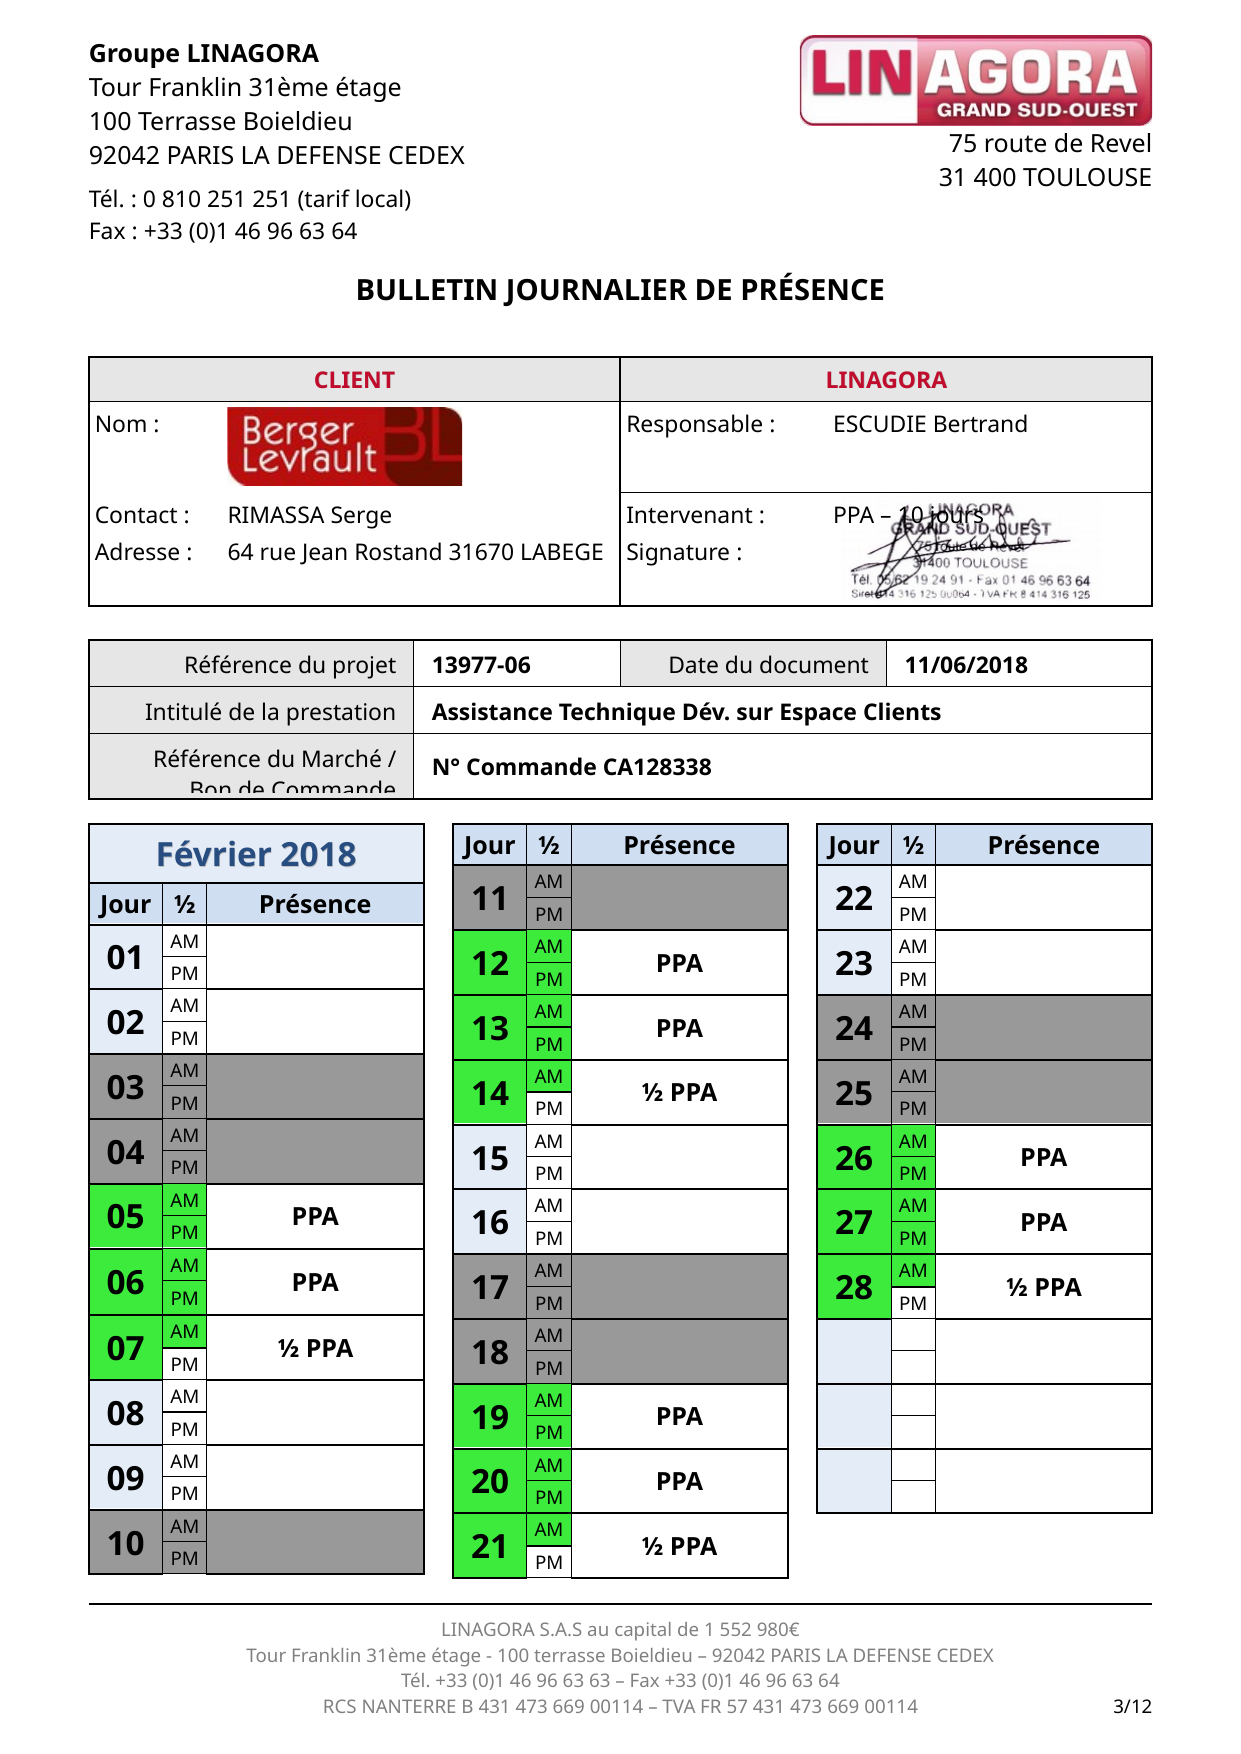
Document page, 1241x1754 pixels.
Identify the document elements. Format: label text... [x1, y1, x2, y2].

table_cell PM [892, 1028, 935, 1059]
table_cell PM [163, 1477, 206, 1508]
table_cell [936, 996, 1151, 1059]
table_cell [892, 1351, 935, 1383]
table_cell 24 [818, 996, 891, 1059]
table_cell PPA [572, 931, 787, 994]
table_cell AM [527, 1061, 571, 1091]
table_cell PM [163, 1413, 206, 1444]
table_cell AM [527, 995, 571, 1026]
table_cell PM [163, 957, 206, 988]
table_cell 27 [818, 1190, 891, 1253]
table_cell [936, 1320, 1151, 1383]
table_cell 02 [90, 990, 162, 1053]
table_cell [572, 1190, 787, 1253]
table_cell Responsable : [621, 402, 827, 492]
table_cell AM [163, 1184, 206, 1215]
table_cell Intervenant : [621, 493, 827, 530]
table_cell 25 [818, 1061, 891, 1123]
table_cell PM [892, 1222, 935, 1253]
table_cell Signature : [621, 530, 827, 605]
table_header LINAGORA [621, 358, 1151, 401]
table_cell [827, 530, 842, 605]
table_cell [892, 1416, 935, 1447]
table_cell AM [163, 1380, 206, 1411]
table_cell 21 [454, 1514, 526, 1577]
table_cell 19 [454, 1385, 526, 1447]
table_cell Référence du Marché / Bon de Commande [90, 734, 413, 798]
table_cell [207, 1446, 423, 1508]
table_cell [936, 866, 1151, 929]
table_header Présence [936, 825, 1151, 864]
table_cell PPA [207, 1185, 423, 1247]
table_cell PM [892, 1157, 935, 1188]
table_cell [207, 1381, 423, 1444]
table_cell AM [163, 1249, 206, 1280]
table_header Février 2018 [90, 825, 423, 882]
table_header Jour [454, 825, 526, 864]
table_cell [892, 1319, 935, 1350]
table_cell Assistance Technique Dév. sur Espace Clients [414, 687, 1151, 733]
table_header Présence [207, 884, 423, 923]
table_cell [892, 1385, 935, 1415]
table_cell 18 [454, 1320, 526, 1383]
table_cell 22 [818, 866, 891, 929]
table_cell AM [892, 1190, 935, 1221]
table_cell 10 [90, 1511, 162, 1573]
table_cell Adresse : [90, 530, 221, 605]
table_cell AM [892, 866, 935, 897]
picture [842, 495, 1103, 605]
table_cell 06 [90, 1250, 162, 1314]
table_cell AM [527, 1189, 571, 1221]
table_cell AM [527, 1514, 571, 1545]
table_cell PM [527, 1028, 571, 1059]
table_cell AM [163, 1445, 206, 1476]
table_cell 03 [90, 1055, 162, 1118]
table_cell 26 [818, 1126, 891, 1188]
table_cell ½ PPA [572, 1061, 787, 1123]
table_cell PM [163, 1086, 206, 1118]
table_header CLIENT [90, 358, 619, 401]
table_cell PPA [572, 1450, 787, 1512]
table_cell [572, 866, 787, 929]
table_header Référence du projet [90, 641, 413, 686]
table_cell AM [163, 926, 206, 956]
table_cell PM [527, 1222, 571, 1253]
table_cell [1103, 530, 1151, 605]
table_cell AM [527, 1125, 571, 1156]
table_cell [936, 1061, 1151, 1123]
table_cell 07 [90, 1316, 162, 1379]
table_header ½ [527, 825, 571, 864]
table_cell Nom : [90, 402, 221, 492]
table_header Jour [90, 884, 162, 923]
table_cell PM [163, 1349, 206, 1379]
table_cell PM [163, 1151, 206, 1183]
table_cell [207, 1511, 423, 1573]
table_cell 64 rue Jean Rostand 31670 LABEGE [221, 530, 619, 605]
table_cell AM [163, 1119, 206, 1150]
table_cell [572, 1255, 787, 1318]
table_cell PM [892, 963, 935, 994]
table_cell PM [892, 898, 935, 929]
table_cell PM [527, 1157, 571, 1188]
table_cell [207, 926, 423, 988]
table_cell PPA [936, 1190, 1151, 1253]
table_cell 13 [454, 996, 526, 1059]
table_cell 08 [90, 1381, 162, 1444]
table_cell 16 [454, 1190, 526, 1253]
table_cell ½ PPA [936, 1255, 1151, 1318]
table_cell [207, 1120, 423, 1183]
table_cell PM [527, 1093, 571, 1123]
table_cell PM [527, 1481, 571, 1512]
table_cell [936, 1385, 1151, 1447]
picture [799, 35, 1153, 126]
table_cell 11 [454, 866, 526, 929]
table_cell 17 [454, 1255, 526, 1318]
table_cell 01 [90, 926, 162, 988]
table_header 13977-06 [414, 641, 620, 686]
table_cell AM [527, 930, 571, 962]
table_cell AM [892, 996, 935, 1026]
table_cell PM [527, 1287, 571, 1318]
table_cell PM [163, 1022, 206, 1053]
table_cell AM [527, 1450, 571, 1480]
table_header ½ [892, 825, 935, 864]
table_cell AM [163, 1316, 206, 1347]
table_cell [818, 1385, 891, 1447]
table_cell [572, 1320, 787, 1383]
table_cell [818, 1320, 891, 1383]
table_cell ½ PPA [572, 1514, 787, 1577]
table_cell 05 [90, 1185, 162, 1247]
table_cell 04 [90, 1120, 162, 1183]
table_cell [936, 931, 1151, 994]
table_cell 14 [454, 1061, 526, 1123]
table_cell PM [163, 1281, 206, 1314]
table_cell [207, 990, 423, 1053]
table_cell PM [527, 1547, 571, 1577]
table_cell RIMASSA Serge [221, 492, 619, 530]
table_cell PPA [572, 996, 787, 1059]
table_cell [572, 1126, 787, 1188]
table_cell Contact : [90, 492, 221, 530]
table_cell AM [527, 1384, 571, 1415]
table_cell AM [892, 1125, 935, 1156]
table_cell AM [527, 1319, 571, 1350]
table_cell Intitulé de la prestation [90, 687, 413, 733]
table_cell AM [527, 1255, 571, 1286]
table_cell ½ PPA [207, 1316, 423, 1379]
table_cell PM [527, 898, 571, 929]
table_cell AM [527, 866, 571, 897]
table_cell PM [163, 1216, 206, 1247]
table_cell [221, 402, 619, 492]
table_header Date du document [621, 641, 886, 686]
table_cell ESCUDIE Bertrand [827, 402, 1151, 492]
table_cell PM [163, 1542, 206, 1573]
table_cell AM [892, 1255, 935, 1286]
table_cell 09 [90, 1446, 162, 1508]
table_cell 28 [818, 1255, 891, 1318]
table_cell 20 [454, 1450, 526, 1512]
table_header Présence [572, 825, 787, 864]
table_cell PPA [207, 1250, 423, 1314]
table_cell PM [892, 1092, 935, 1123]
table_cell 12 [454, 931, 526, 994]
table_cell 23 [818, 931, 891, 994]
table_cell PPA [936, 1126, 1151, 1188]
table_cell [936, 1450, 1151, 1512]
table_cell [892, 1481, 935, 1512]
table_cell PPA [572, 1385, 787, 1447]
table_cell AM [163, 1511, 206, 1541]
table_cell [818, 1450, 891, 1512]
table_header ½ [163, 884, 206, 923]
picture [227, 407, 463, 486]
table_cell PM [527, 1416, 571, 1447]
table_cell AM [163, 1055, 206, 1085]
table_header 11/06/2018 [887, 641, 1151, 686]
table_cell [207, 1055, 423, 1118]
table_cell PM [527, 963, 571, 994]
table_cell 15 [454, 1126, 526, 1188]
table_cell [892, 1450, 935, 1480]
table_cell N° Commande CA128338 [414, 734, 1151, 798]
table_cell AM [163, 989, 206, 1021]
table_cell AM [892, 1060, 935, 1091]
table_cell PM [527, 1351, 571, 1383]
table_cell AM [892, 930, 935, 962]
table_cell PPA – 10 jours [827, 493, 1151, 530]
table_header Jour [818, 825, 891, 864]
table_cell PM [892, 1288, 935, 1318]
